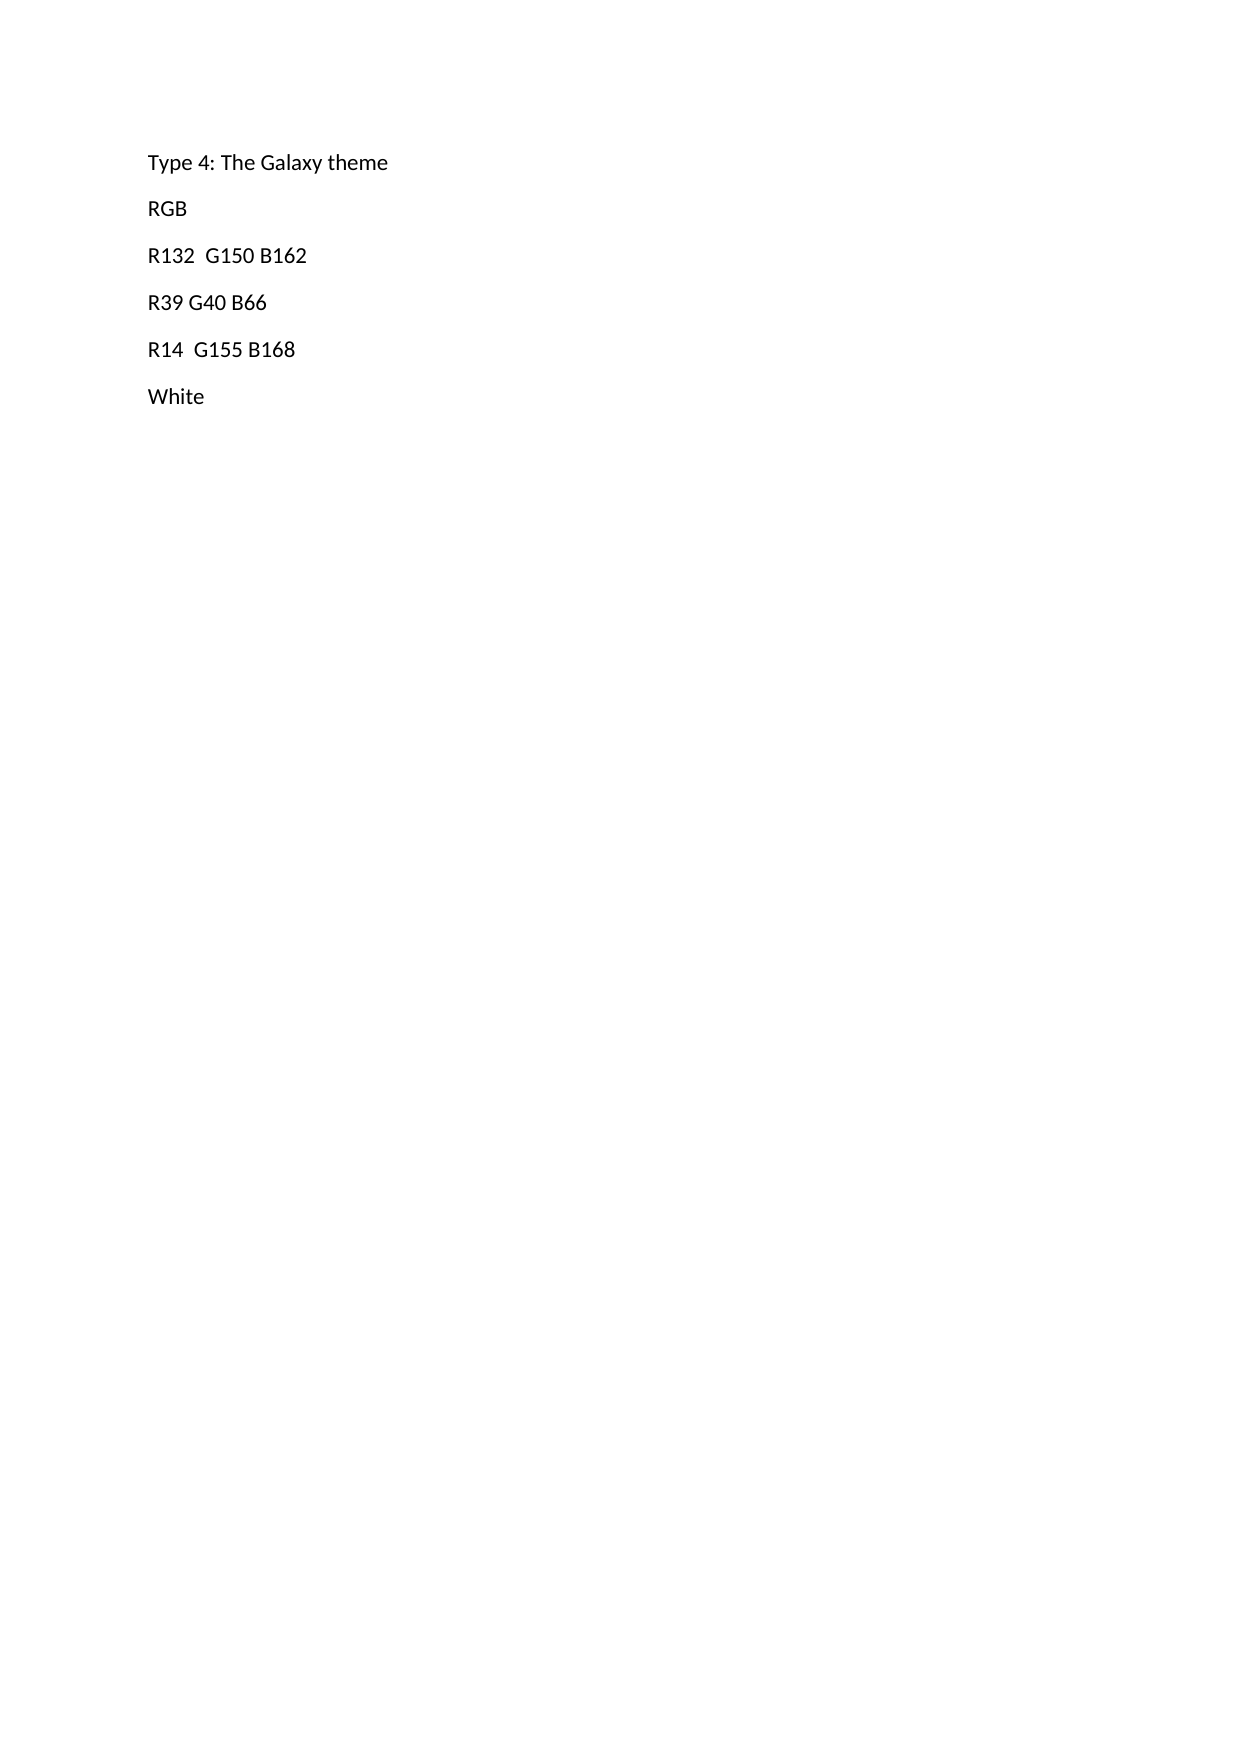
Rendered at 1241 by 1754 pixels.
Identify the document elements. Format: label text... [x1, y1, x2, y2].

text R14 G155 B168 [148, 335, 1093, 363]
text Type 4: The Galaxy theme [148, 148, 1093, 176]
text R39 G40 B66 [148, 288, 1093, 316]
text White [148, 382, 1093, 410]
text RGB [148, 194, 1093, 222]
text R132 G150 B162 [148, 241, 1093, 269]
